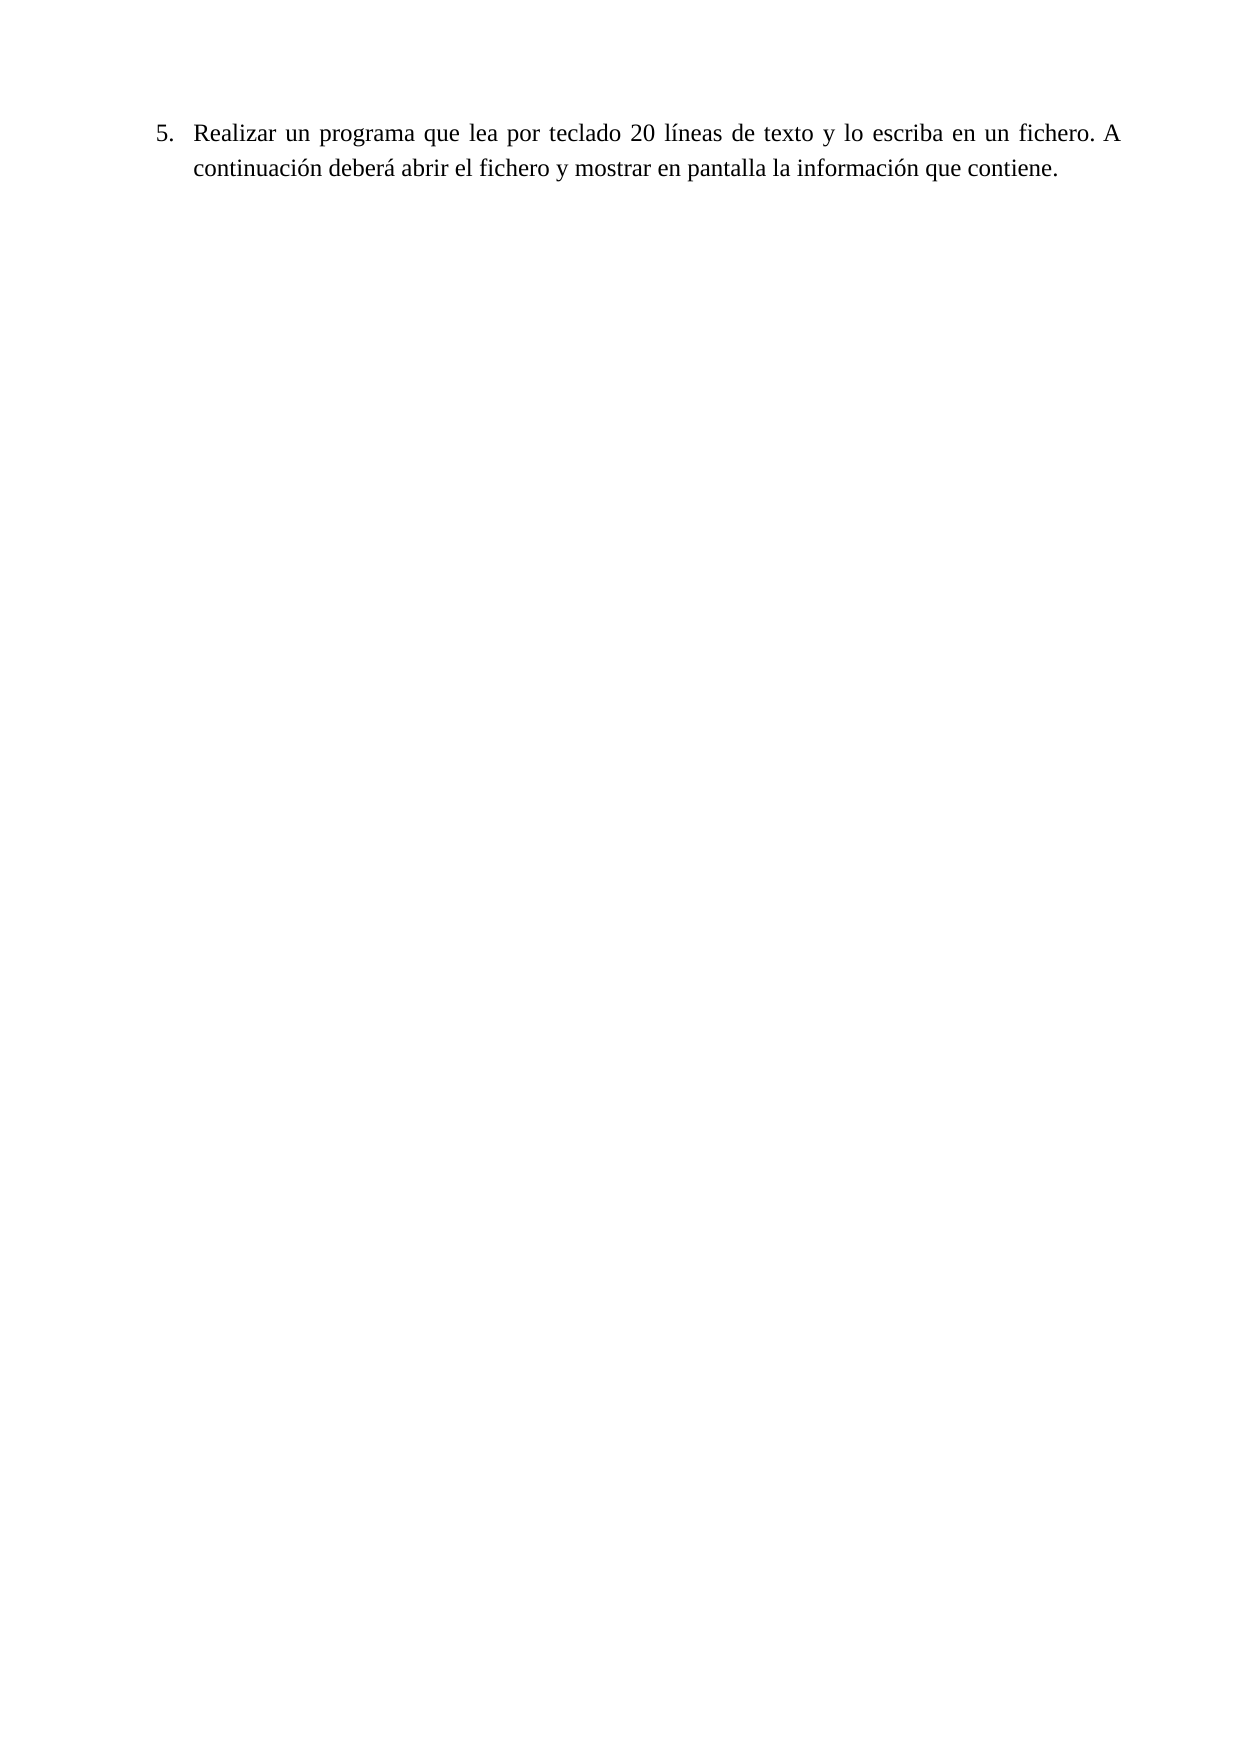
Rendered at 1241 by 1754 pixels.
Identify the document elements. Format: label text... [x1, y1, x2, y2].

list Realizar un programa que lea por teclado 20 líneas de texto y lo escriba en un fichero. A continuación deberá abrir el fichero y mostrar en pantalla la información que contiene. [156, 118, 1122, 181]
